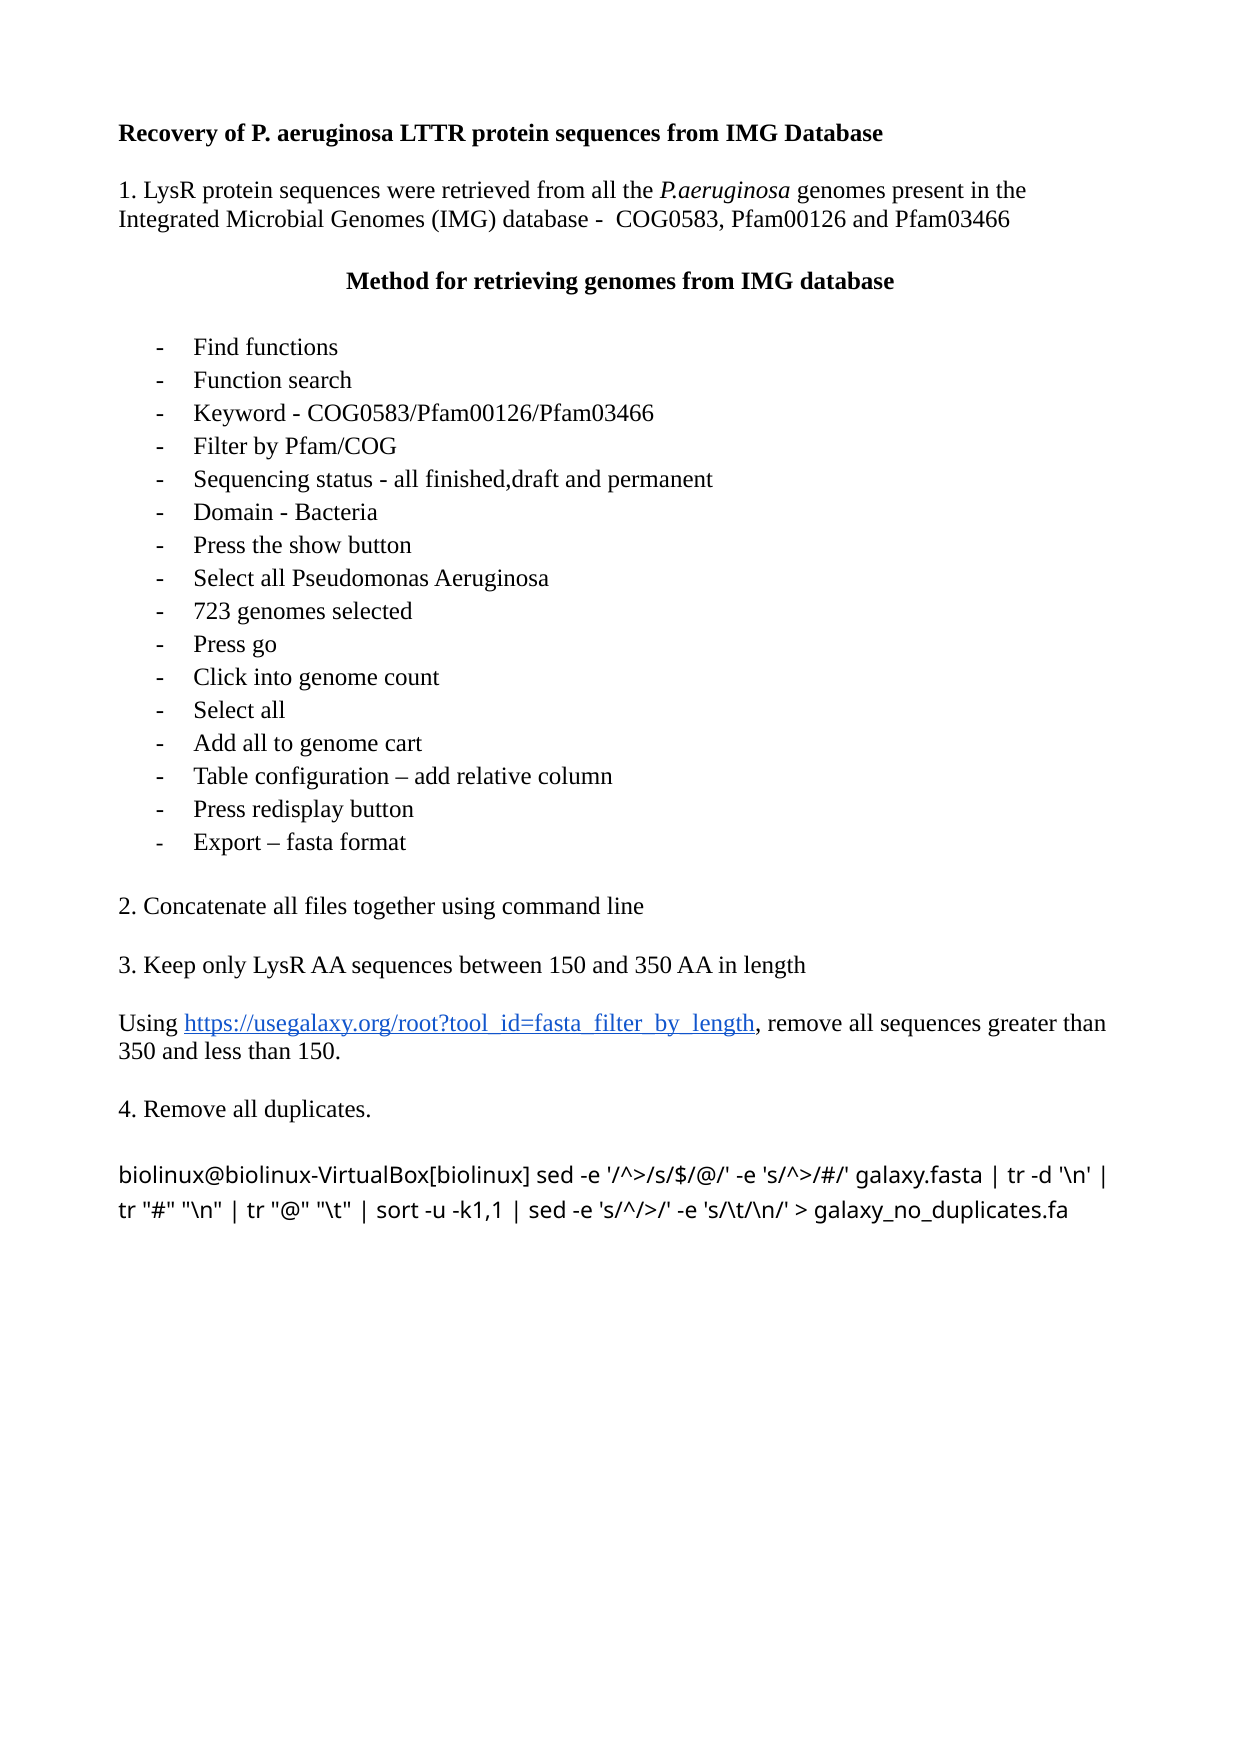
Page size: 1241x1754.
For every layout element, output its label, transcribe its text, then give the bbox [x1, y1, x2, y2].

list Select all [156, 695, 1122, 724]
list Filter by Pfam/COG [156, 431, 1122, 460]
list Find functions [156, 332, 1122, 361]
list Keyword - COG0583/Pfam00126/Pfam03466 [156, 398, 1122, 427]
text biolinux@biolinux-VirtualBox[biolinux] sed -e '/^>/s/$/@/' -e 's/^>/#/' galaxy.fasta | tr -d '\n' | tr "#" "\n" | tr "@" "\t" | sort -u -k1,1 | sed -e 's/^/>/' -e 's/\t/\n/' > galaxy_no_duplicates.fa [118, 1158, 1122, 1226]
text Recovery of P. aeruginosa LTTR protein sequences from IMG Database [118, 118, 1122, 147]
list Press go [156, 629, 1122, 658]
list Function search [156, 365, 1122, 394]
list 723 genomes selected [156, 596, 1122, 625]
text 3. Keep only LysR AA sequences between 150 and 350 AA in length [118, 950, 1122, 979]
text Method for retrieving genomes from IMG database [118, 266, 1122, 295]
list Domain - Bacteria [156, 497, 1122, 526]
text 1. LysR protein sequences were retrieved from all the P.aeruginosa genomes present in the Integrated Microbial Genomes (IMG) database - COG0583, Pfam00126 and Pfam03466 [118, 176, 1122, 233]
list Press redisplay button [156, 794, 1122, 823]
text 4. Remove all duplicates. [118, 1094, 1122, 1123]
list Click into genome count [156, 662, 1122, 691]
list Table configuration – add relative column [156, 761, 1122, 790]
list Add all to genome cart [156, 728, 1122, 757]
list 2. Concatenate all files together using command line [118, 891, 1122, 919]
text Using https://usegalaxy.org/root?tool_id=fasta_filter_by_length, remove all sequences greater than 350 and less than 150. [118, 1008, 1122, 1065]
list Press the show button [156, 530, 1122, 559]
list Sequencing status - all finished,draft and permanent [156, 464, 1122, 493]
list Select all Pseudomonas Aeruginosa [156, 563, 1122, 592]
list Export – fasta format [156, 827, 1122, 856]
